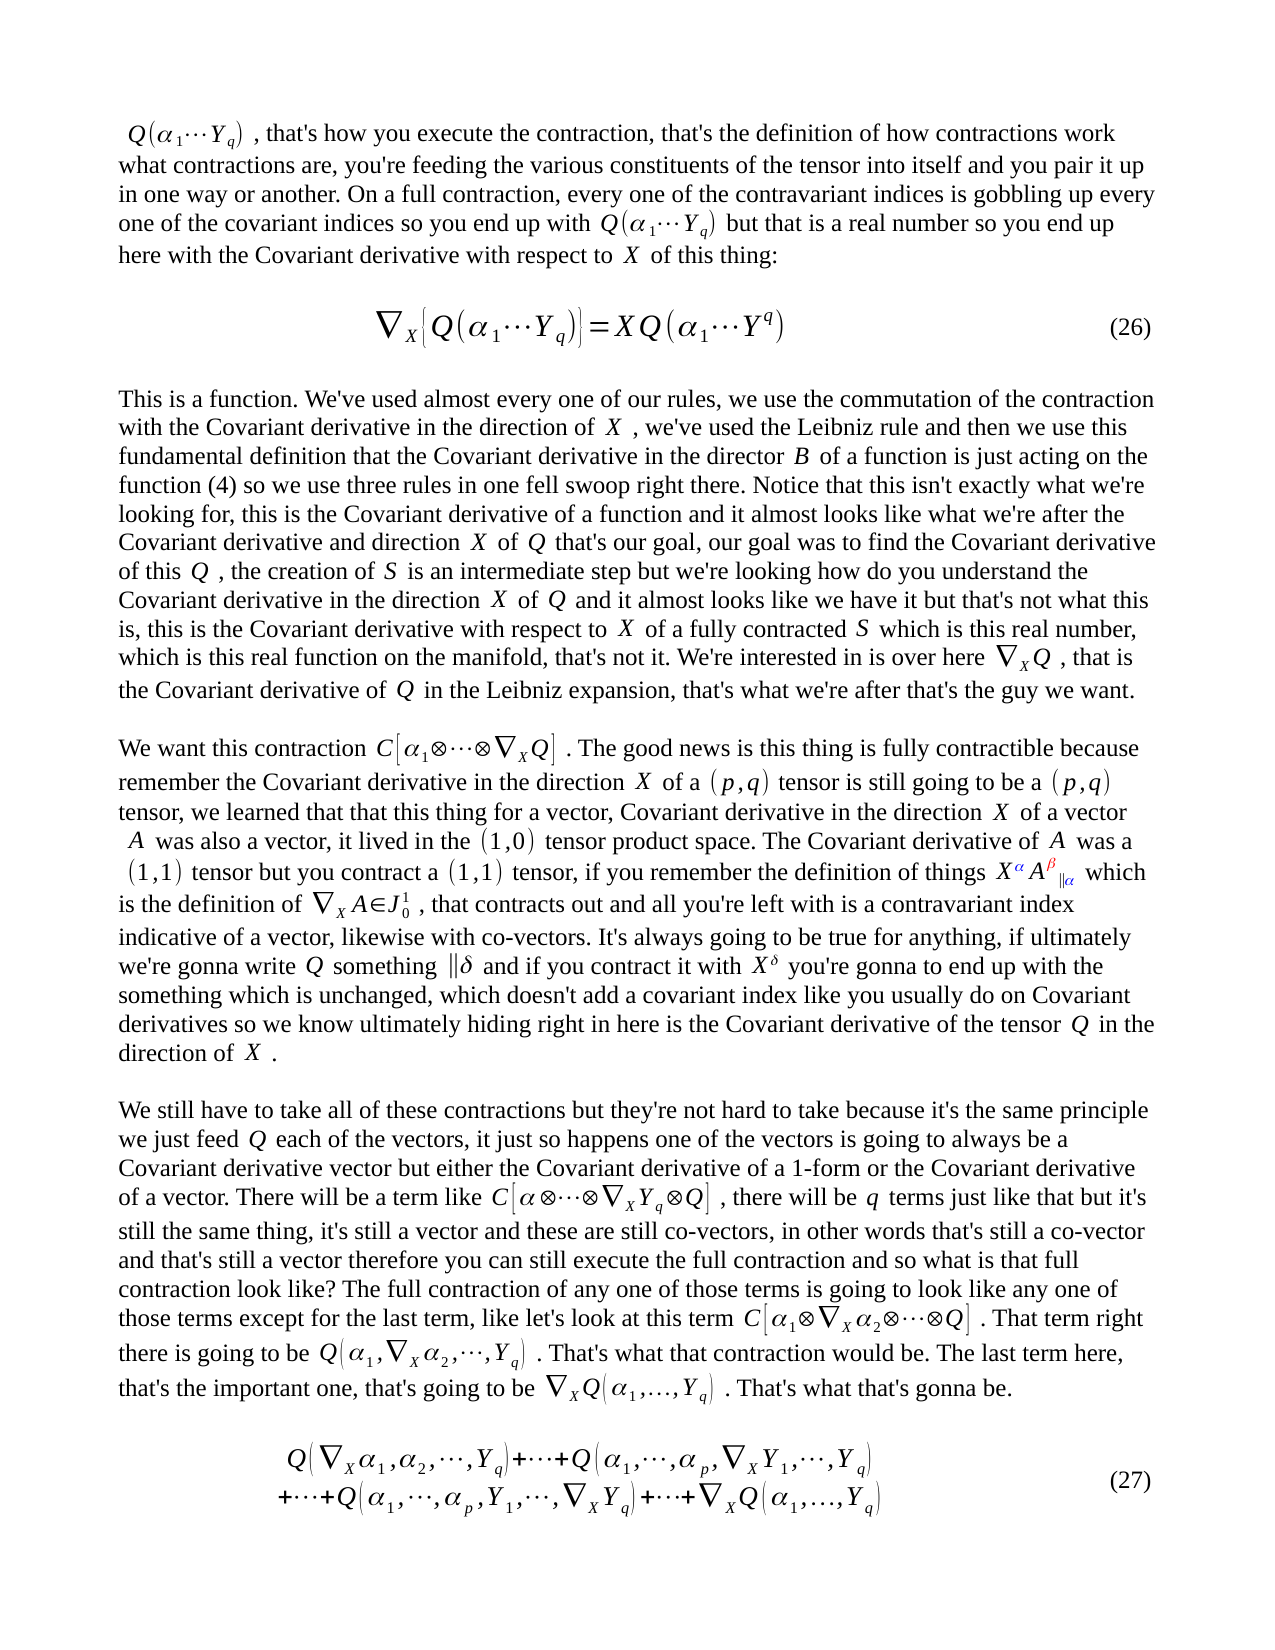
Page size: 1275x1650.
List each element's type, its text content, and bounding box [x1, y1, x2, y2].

text We still have to take all of these contractions but they're not hard to take because it's the same principle we just feedeach of the vectors, it just so happens one of the vectors is going to always be a Covariant derivative vector but either the Covariant derivative of a 1-form or the Covariant derivative of a vector. There will be a term like, there will beterms just like that but it's still the same thing, it's still a vector and these are still co-vectors, in other words that's still a co-vector and that's still a vector therefore you can still execute the full contraction and so what is that full contraction look like? The full contraction of any one of those terms is going to look like any one of those terms except for the last term, like let's look at this term. That term right there is going to be. That's what that contraction would be. The last term here, that's the important one, that's going to be. That's what that's gonna be. [118, 1096, 1157, 1407]
text This is a function. We've used almost every one of our rules, we use the commutation of the contraction with the Covariant derivative in the direction of, we've used the Leibniz rule and then we use this fundamental definition that the Covariant derivative in the directorof a function is just acting on the function (4) so we use three rules in one fell swoop right there. Notice that this isn't exactly what we're looking for, this is the Covariant derivative of a function and it almost looks like what we're after the Covariant derivative and directionofthat's our goal, our goal was to find the Covariant derivative of this, the creation ofis an intermediate step but we're looking how do you understand the Covariant derivative in the directionofand it almost looks like we have it but that's not what this is, this is the Covariant derivative with respect toof a fully contractedwhich is this real number, which is this real function on the manifold, that's not it. We're interested in is over here, that is the Covariant derivative ofin the Leibniz expansion, that's what we're after that's the guy we want. [118, 384, 1157, 704]
table_header [118, 1436, 1041, 1523]
table_header [118, 298, 1041, 355]
table_header (27) [1041, 1436, 1157, 1523]
text We want this contraction. The good news is this thing is fully contractible because remember the Covariant derivative in the directionof atensor is still going to be atensor, we learned that that this thing for a vector, Covariant derivative in the directionof a vectorwas also a vector, it lived in thetensor product space. The Covariant derivative ofwas atensor but you contract atensor, if you remember the definition of thingswhich is the definition of, that contracts out and all you're left with is a contravariant index indicative of a vector, likewise with co-vectors. It's always going to be true for anything, if ultimately we're gonna writesomethingand if you contract it withyou're gonna to end up with the something which is unchanged, which doesn't add a covariant index like you usually do on Covariant derivatives so we know ultimately hiding right in here is the Covariant derivative of the tensorin the direction of. [118, 732, 1157, 1067]
text Now we've commuted these two and so now I have the Covariant derivative of a contraction now this is a full contraction, that's why we designedthis way (20), we can contract every index becauseis such a big thing, we've added one contractible tensor or vector for every component ofso we can contract this whole thing so ultimately (25) is a function and the value of that function is simply, that's how you execute the contraction, that's the definition of how contractions work what contractions are, you're feeding the various constituents of the tensor into itself and you pair it up in one way or another. On a full contraction, every one of the contravariant indices is gobbling up every one of the covariant indices so you end up withbut that is a real number so you end up here with the Covariant derivative with respect toof this thing: [118, 118, 1157, 269]
table_header (26) [1041, 298, 1157, 355]
